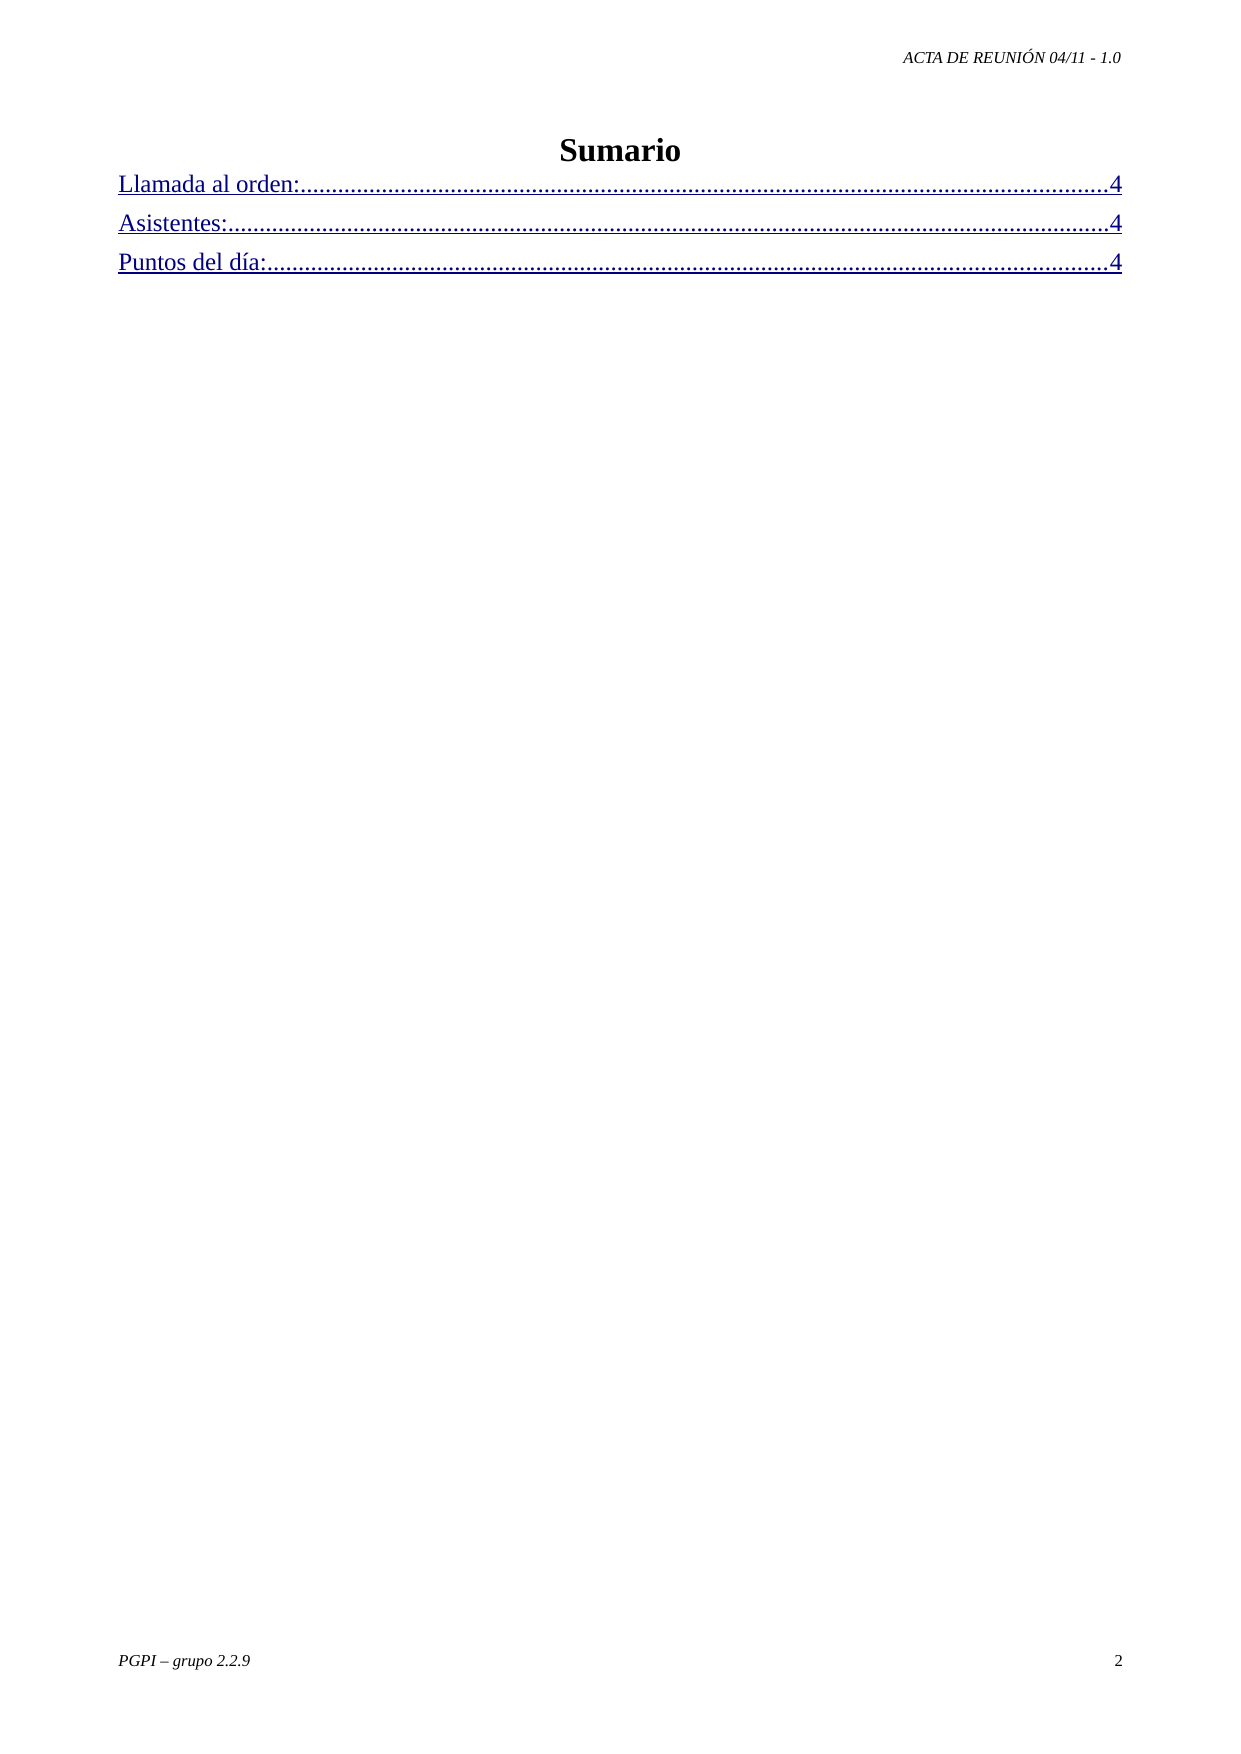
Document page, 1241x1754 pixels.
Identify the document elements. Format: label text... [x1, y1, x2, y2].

text Puntos del día: 4 [118, 247, 1122, 272]
text Llamada al orden: 4 [118, 169, 1122, 194]
text Asistentes: 4 [118, 208, 1122, 233]
subtitle Sumario [118, 131, 1122, 169]
